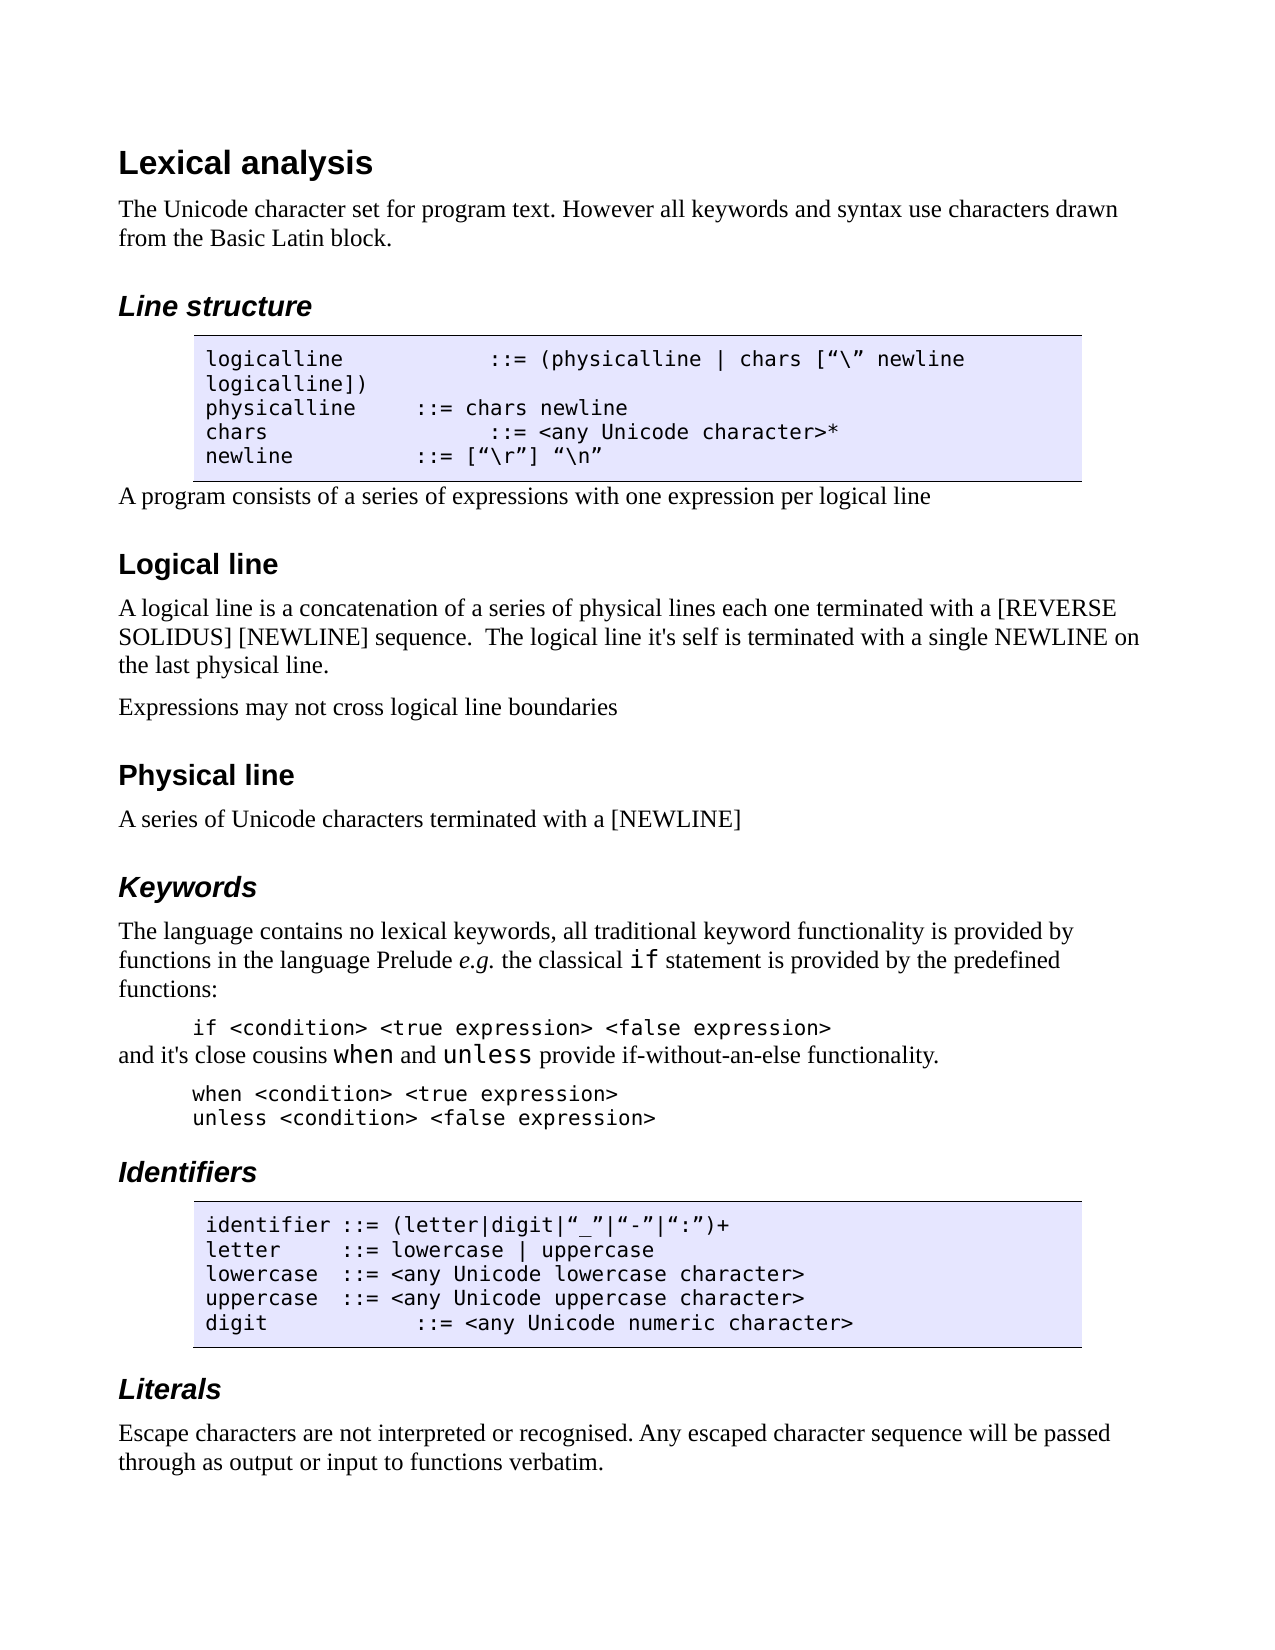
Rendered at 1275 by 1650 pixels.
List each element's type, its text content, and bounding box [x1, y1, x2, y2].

subtitle Identifiers [118, 1155, 1157, 1189]
text physicalline ::= chars newline [194, 384, 1082, 408]
text digit ::= <any Unicode numeric character> [194, 1298, 1082, 1347]
text chars ::= <any Unicode character>* [194, 408, 1082, 432]
subtitle Physical line [118, 758, 1157, 792]
text identifier ::= (letter|digit|“_”|“-”|“:”)+ [194, 1202, 1082, 1226]
text logicalline ::= (physicalline | chars [“\” newline logicalline]) [194, 336, 1082, 384]
subtitle Keywords [118, 870, 1157, 904]
text A program consists of a series of expressions with one expression per logical line [118, 481, 1157, 509]
text unless <condition> <false expression> [192, 1106, 1157, 1130]
text lowercase ::= <any Unicode lowercase character> [194, 1250, 1082, 1274]
text A series of Unicode characters terminated with a [NEWLINE] [118, 804, 1157, 833]
text The language contains no lexical keywords, all traditional keyword functionality is provided by functions in the language Prelude e.g. the classical if statement is provided by the predefined functions: [118, 916, 1157, 1003]
text if <condition> <true expression> <false expression> [192, 1016, 1157, 1040]
text A logical line is a concatenation of a series of physical lines each one terminated with a [REVERSE SOLIDUS] [NEWLINE] sequence. The logical line it's self is terminated with a single NEWLINE on the last physical line. [118, 593, 1157, 679]
subtitle Literals [118, 1372, 1157, 1405]
text The Unicode character set for program text. However all keywords and syntax use characters drawn from the Basic Latin block. [118, 194, 1157, 252]
text and it's close cousins when and unless provide if-without-an-else functionality. [118, 1040, 1157, 1069]
text Escape characters are not interpreted or recognised. Any escaped character sequence will be passed through as output or input to functions verbatim. [118, 1418, 1157, 1475]
text when <condition> <true expression> [192, 1082, 1157, 1106]
subtitle Lexical analysis [118, 143, 1157, 182]
text uppercase ::= <any Unicode uppercase character> [194, 1274, 1082, 1298]
text Expressions may not cross logical line boundaries [118, 692, 1157, 721]
subtitle Logical line [118, 547, 1157, 581]
text newline ::= [“\r”] “\n” [194, 432, 1082, 481]
subtitle Line structure [118, 289, 1157, 323]
text letter ::= lowercase | uppercase [194, 1226, 1082, 1250]
